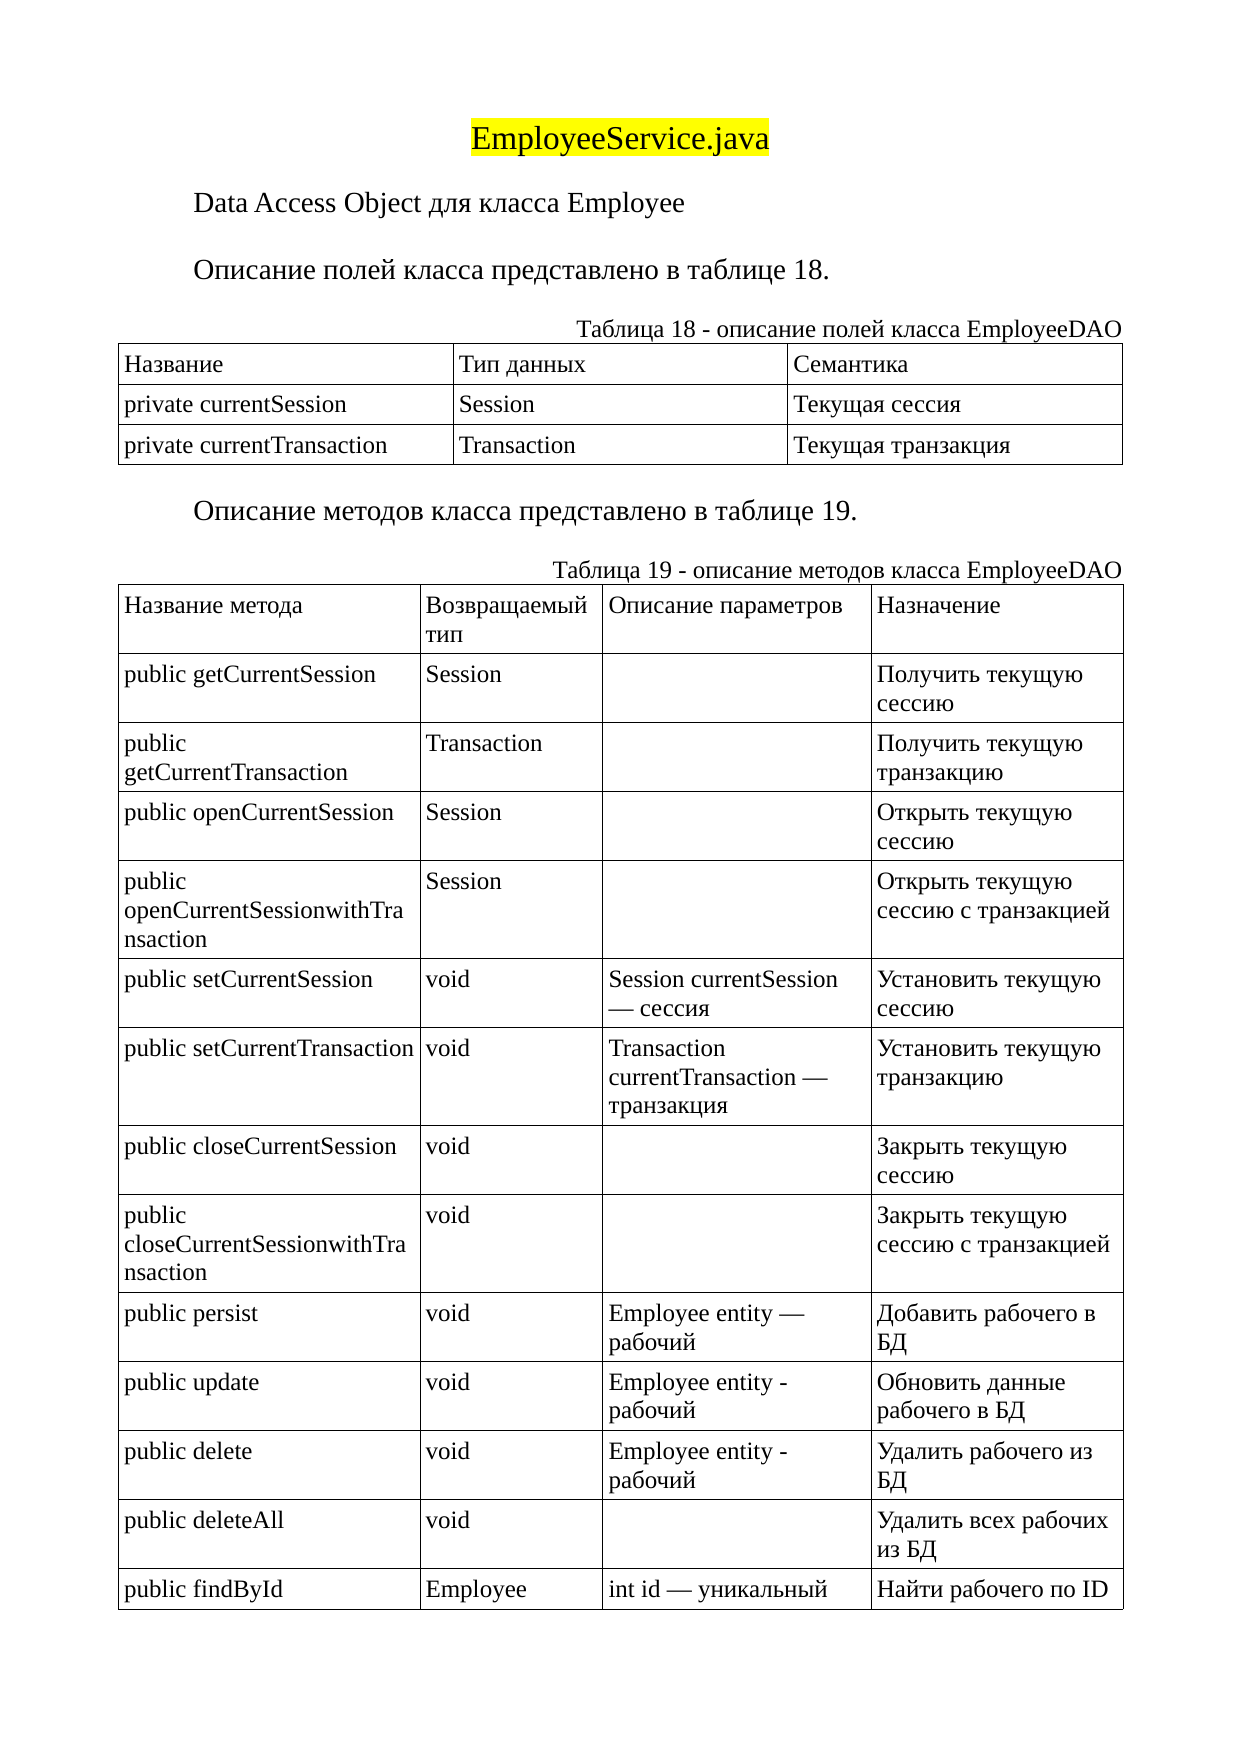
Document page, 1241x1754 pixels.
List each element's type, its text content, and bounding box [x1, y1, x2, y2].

table_cell Transaction [421, 723, 602, 791]
text Таблица 18 - описание полей класса EmployeeDAO [118, 314, 1122, 343]
table_cell Открыть текущую сессию [872, 792, 1123, 860]
table_cell public closeCurrentSession [119, 1126, 420, 1194]
table_cell public deleteAll [119, 1500, 420, 1568]
table_cell Установить текущую сессию [872, 959, 1123, 1027]
table_cell Удалить рабочего из БД [872, 1431, 1123, 1499]
text Описание методов класса представлено в таблице 19. [118, 493, 1122, 527]
text Data Access Object для класса Employee [118, 185, 1122, 219]
table_cell Открыть текущую сессию с транзакцией [872, 861, 1123, 958]
table_header Описание параметров [603, 585, 871, 653]
table_cell Session currentSession — сессия [603, 959, 871, 1027]
table_cell Employee entity - рабочий [603, 1431, 871, 1499]
table_cell Текущая сессия [788, 385, 1122, 424]
table_cell [603, 1195, 871, 1292]
table_header Семантика [788, 344, 1122, 384]
table_cell Установить текущую транзакцию [872, 1028, 1123, 1125]
table_cell public openCurrentSession [119, 792, 420, 860]
table_header Тип данных [454, 344, 787, 384]
table_cell public setCurrentSession [119, 959, 420, 1027]
table_cell void [421, 959, 602, 1027]
table_cell void [421, 1362, 602, 1430]
table_cell Получить текущую транзакцию [872, 723, 1123, 791]
table_cell [603, 861, 871, 958]
table_cell Employee entity — рабочий [603, 1293, 871, 1361]
table_cell public persist [119, 1293, 420, 1361]
table_cell public getCurrentSession [119, 654, 420, 722]
table_cell Обновить данные рабочего в БД [872, 1362, 1123, 1430]
table_cell [603, 723, 871, 791]
table_cell Transaction [454, 425, 787, 464]
table_cell [603, 1500, 871, 1568]
table_cell Получить текущую сессию [872, 654, 1123, 722]
table_cell public findById [119, 1569, 420, 1608]
table_cell public closeCurrentSessionwithTransaction [119, 1195, 420, 1292]
table_cell void [421, 1431, 602, 1499]
table_cell [603, 1126, 871, 1194]
table_cell void [421, 1293, 602, 1361]
table_cell Закрыть текущую сессию с транзакцией [872, 1195, 1123, 1292]
text EmployeeService.java [118, 118, 1122, 156]
table_cell Session [454, 385, 787, 424]
table_cell void [421, 1028, 602, 1125]
table_cell [603, 654, 871, 722]
table_cell Текущая транзакция [788, 425, 1122, 464]
table_cell Employee [421, 1569, 602, 1608]
table_cell public setCurrentTransaction [119, 1028, 420, 1125]
table_header Возвращаемый тип [421, 585, 602, 653]
table_cell Employee entity - рабочий [603, 1362, 871, 1430]
table_cell void [421, 1195, 602, 1292]
table_cell [603, 792, 871, 860]
table_header Название метода [119, 585, 420, 653]
table_cell Session [421, 792, 602, 860]
table_cell private currentTransaction [119, 425, 453, 464]
text Описание полей класса представлено в таблице 18. [118, 252, 1122, 286]
table_cell public update [119, 1362, 420, 1430]
table_cell Удалить всех рабочих из БД [872, 1500, 1123, 1568]
table_cell public openCurrentSessionwithTransaction [119, 861, 420, 958]
table_header Название [119, 344, 453, 384]
text Таблица 19 - описание методов класса EmployeeDAO [118, 555, 1122, 584]
table_cell Session [421, 861, 602, 958]
table_cell int id — уникальный [603, 1569, 871, 1608]
table_cell public delete [119, 1431, 420, 1499]
table_cell Найти рабочего по ID [872, 1569, 1123, 1608]
table_cell Transaction currentTransaction — транзакция [603, 1028, 871, 1125]
table_cell void [421, 1500, 602, 1568]
table_cell Добавить рабочего в БД [872, 1293, 1123, 1361]
table_cell private currentSession [119, 385, 453, 424]
table_cell Session [421, 654, 602, 722]
table_header Назначение [872, 585, 1123, 653]
table_cell Закрыть текущую сессию [872, 1126, 1123, 1194]
table_cell public getCurrentTransaction [119, 723, 420, 791]
table_cell void [421, 1126, 602, 1194]
